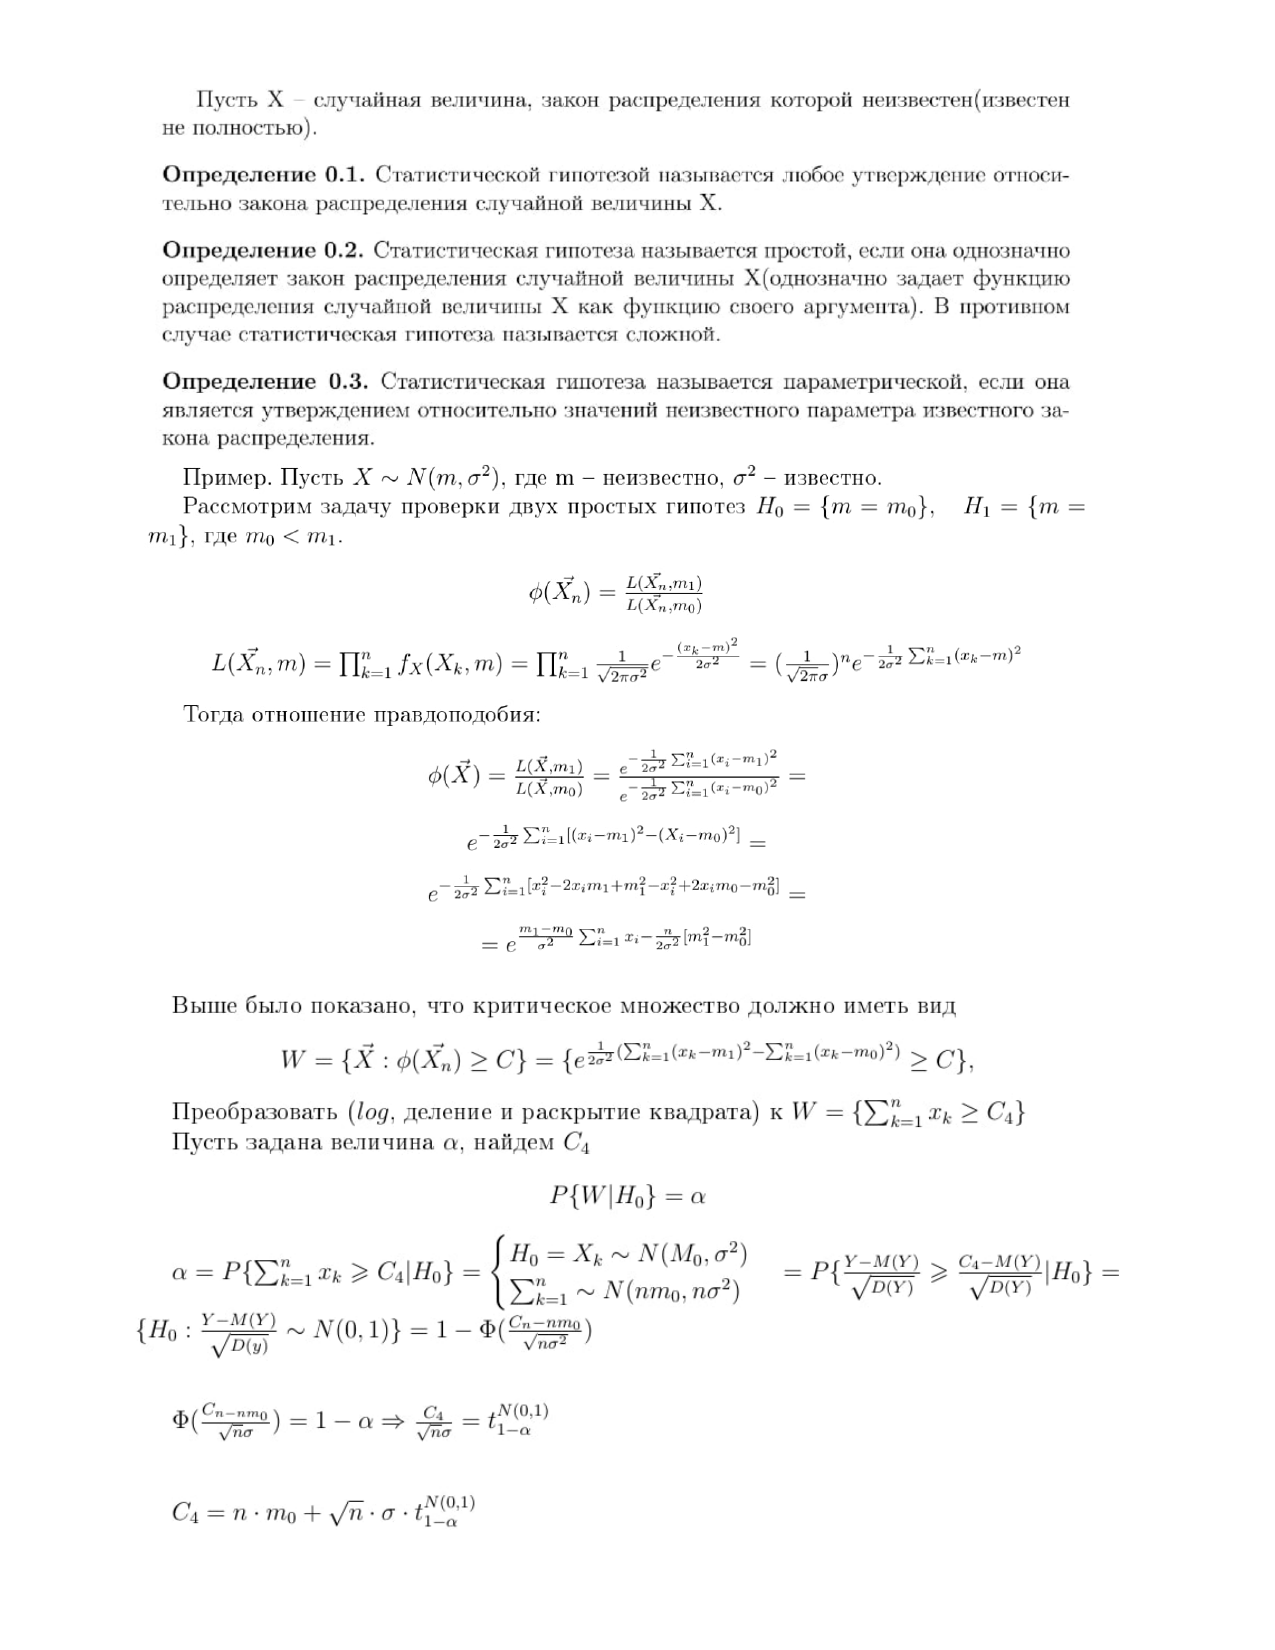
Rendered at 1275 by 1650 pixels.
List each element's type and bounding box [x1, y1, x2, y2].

picture [118, 986, 1157, 1559]
picture [138, 79, 1106, 967]
